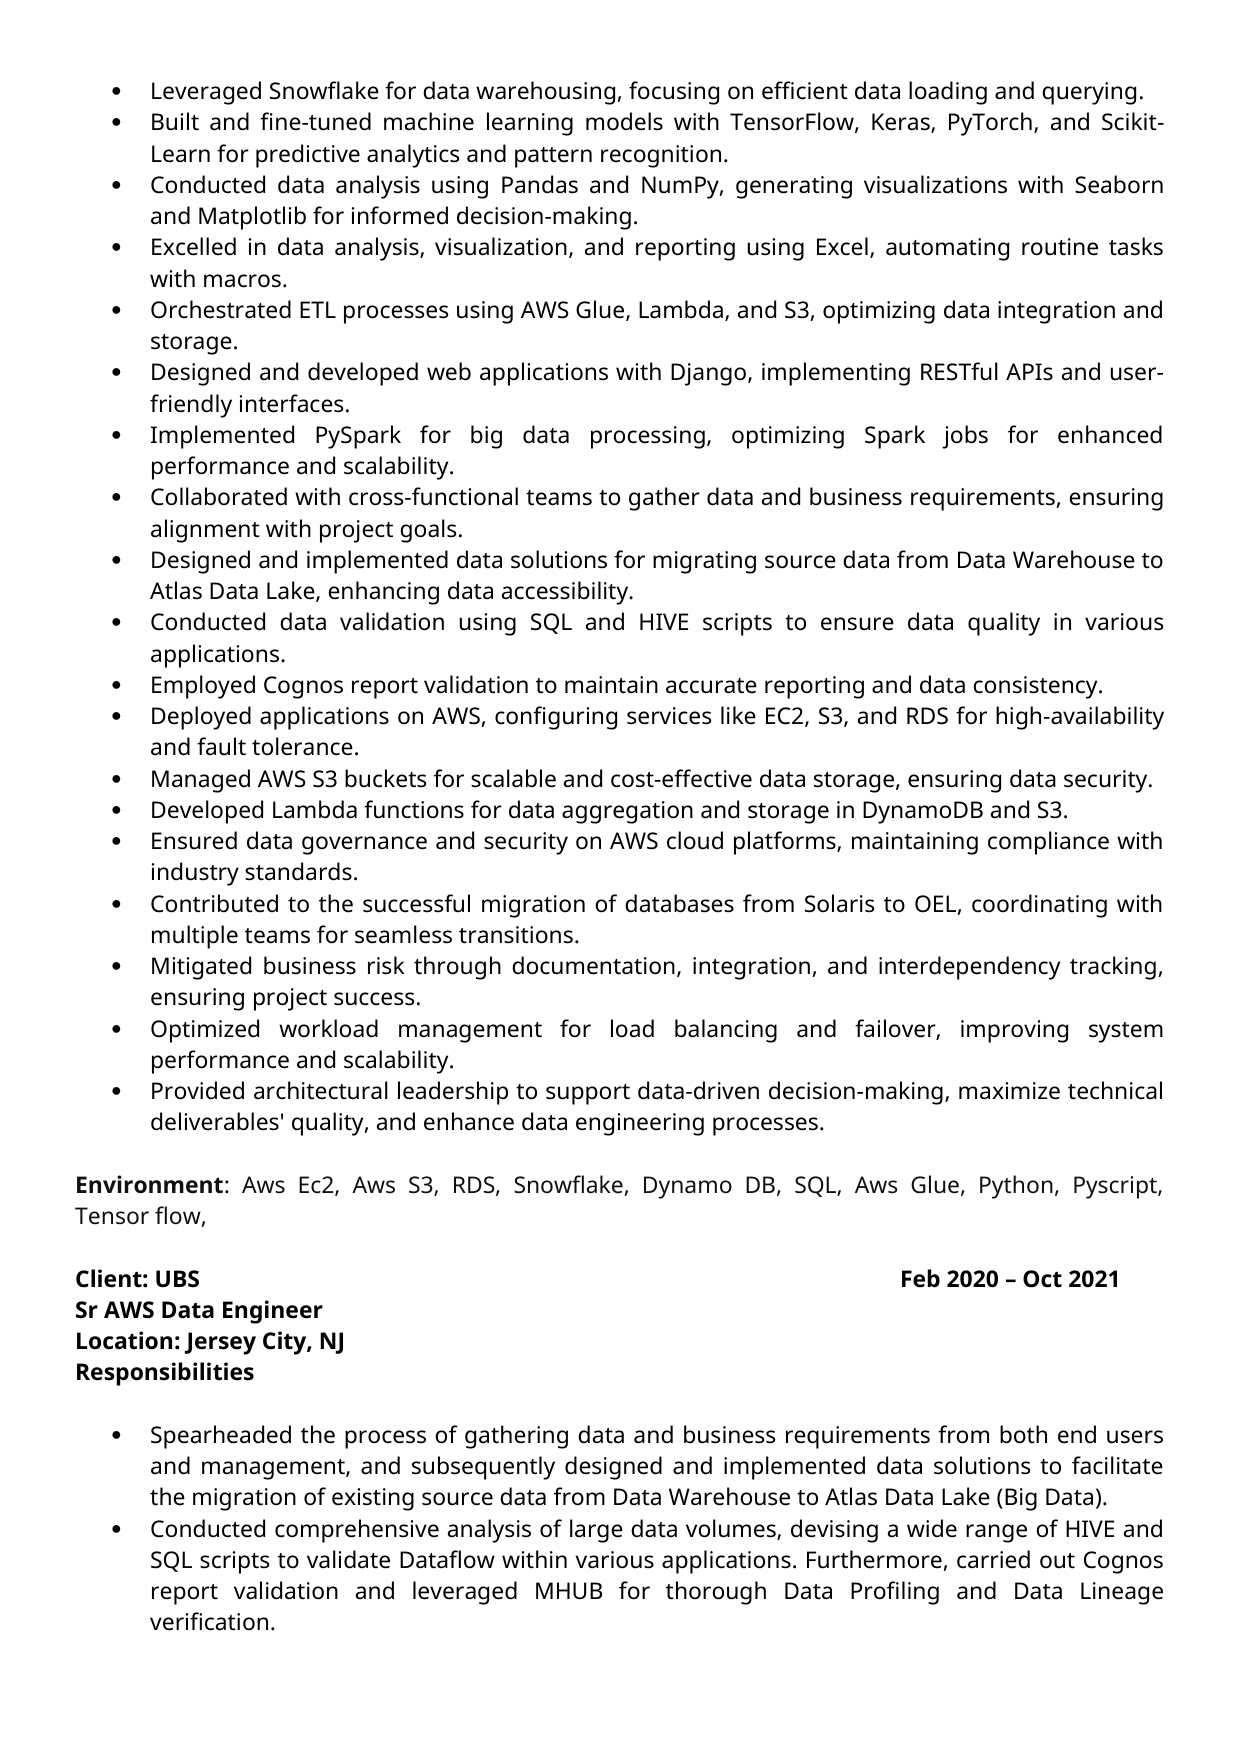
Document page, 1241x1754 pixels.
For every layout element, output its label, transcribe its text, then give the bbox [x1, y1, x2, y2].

list Built and fine-tuned machine learning models with TensorFlow, Keras, PyTorch, and Scikit-Learn for predictive analytics and pattern recognition. [112, 106, 1165, 169]
list Excelled in data analysis, visualization, and reporting using Excel, automating routine tasks with macros. [112, 231, 1165, 294]
list Orchestrated ETL processes using AWS Glue, Lambda, and S3, optimizing data integration and storage. [112, 294, 1165, 356]
list Spearheaded the process of gathering data and business requirements from both end users and management, and subsequently designed and implemented data solutions to facilitate the migration of existing source data from Data Warehouse to Atlas Data Lake (Big Data). [112, 1419, 1165, 1512]
text Environment: Aws Ec2, Aws S3, RDS, Snowflake, Dynamo DB, SQL, Aws Glue, Python, Pyscript, Tensor flow, [75, 1169, 1165, 1231]
text Sr AWS Data Engineer [75, 1294, 1165, 1325]
list Implemented PySpark for big data processing, optimizing Spark jobs for enhanced performance and scalability. [112, 419, 1165, 481]
list Designed and developed web applications with Django, implementing RESTful APIs and user-friendly interfaces. [112, 356, 1165, 419]
list Conducted data validation using SQL and HIVE scripts to ensure data quality in various applications. [112, 606, 1165, 669]
list Deployed applications on AWS, configuring services like EC2, S3, and RDS for high-availability and fault tolerance. [112, 700, 1165, 762]
list Conducted comprehensive analysis of large data volumes, devising a wide range of HIVE and SQL scripts to validate Dataflow within various applications. Furthermore, carried out Cognos report validation and leveraged MHUB for thorough Data Profiling and Data Lineage verification. [112, 1512, 1165, 1637]
list Ensured data governance and security on AWS cloud platforms, maintaining compliance with industry standards. [112, 825, 1165, 887]
list Managed AWS S3 buckets for scalable and cost-effective data storage, ensuring data security. [112, 762, 1165, 794]
list Collaborated with cross-functional teams to gather data and business requirements, ensuring alignment with project goals. [112, 481, 1165, 544]
list Contributed to the successful migration of databases from Solaris to OEL, coordinating with multiple teams for seamless transitions. [112, 887, 1165, 950]
list Conducted data analysis using Pandas and NumPy, generating visualizations with Seaborn and Matplotlib for informed decision-making. [112, 169, 1165, 231]
text Client: UBS Feb 2020 – Oct 2021 [75, 1262, 1165, 1294]
list Employed Cognos report validation to maintain accurate reporting and data consistency. [112, 669, 1165, 700]
list Optimized workload management for load balancing and failover, improving system performance and scalability. [112, 1012, 1165, 1075]
list Mitigated business risk through documentation, integration, and interdependency tracking, ensuring project success. [112, 950, 1165, 1012]
list Provided architectural leadership to support data-driven decision-making, maximize technical deliverables' quality, and enhance data engineering processes. [112, 1075, 1165, 1137]
list Designed and implemented data solutions for migrating source data from Data Warehouse to Atlas Data Lake, enhancing data accessibility. [112, 544, 1165, 606]
text Location: Jersey City, NJ [75, 1325, 1165, 1356]
text Responsibilities [75, 1356, 1165, 1387]
list Leveraged Snowflake for data warehousing, focusing on efficient data loading and querying. [112, 75, 1165, 106]
list Developed Lambda functions for data aggregation and storage in DynamoDB and S3. [112, 794, 1165, 825]
